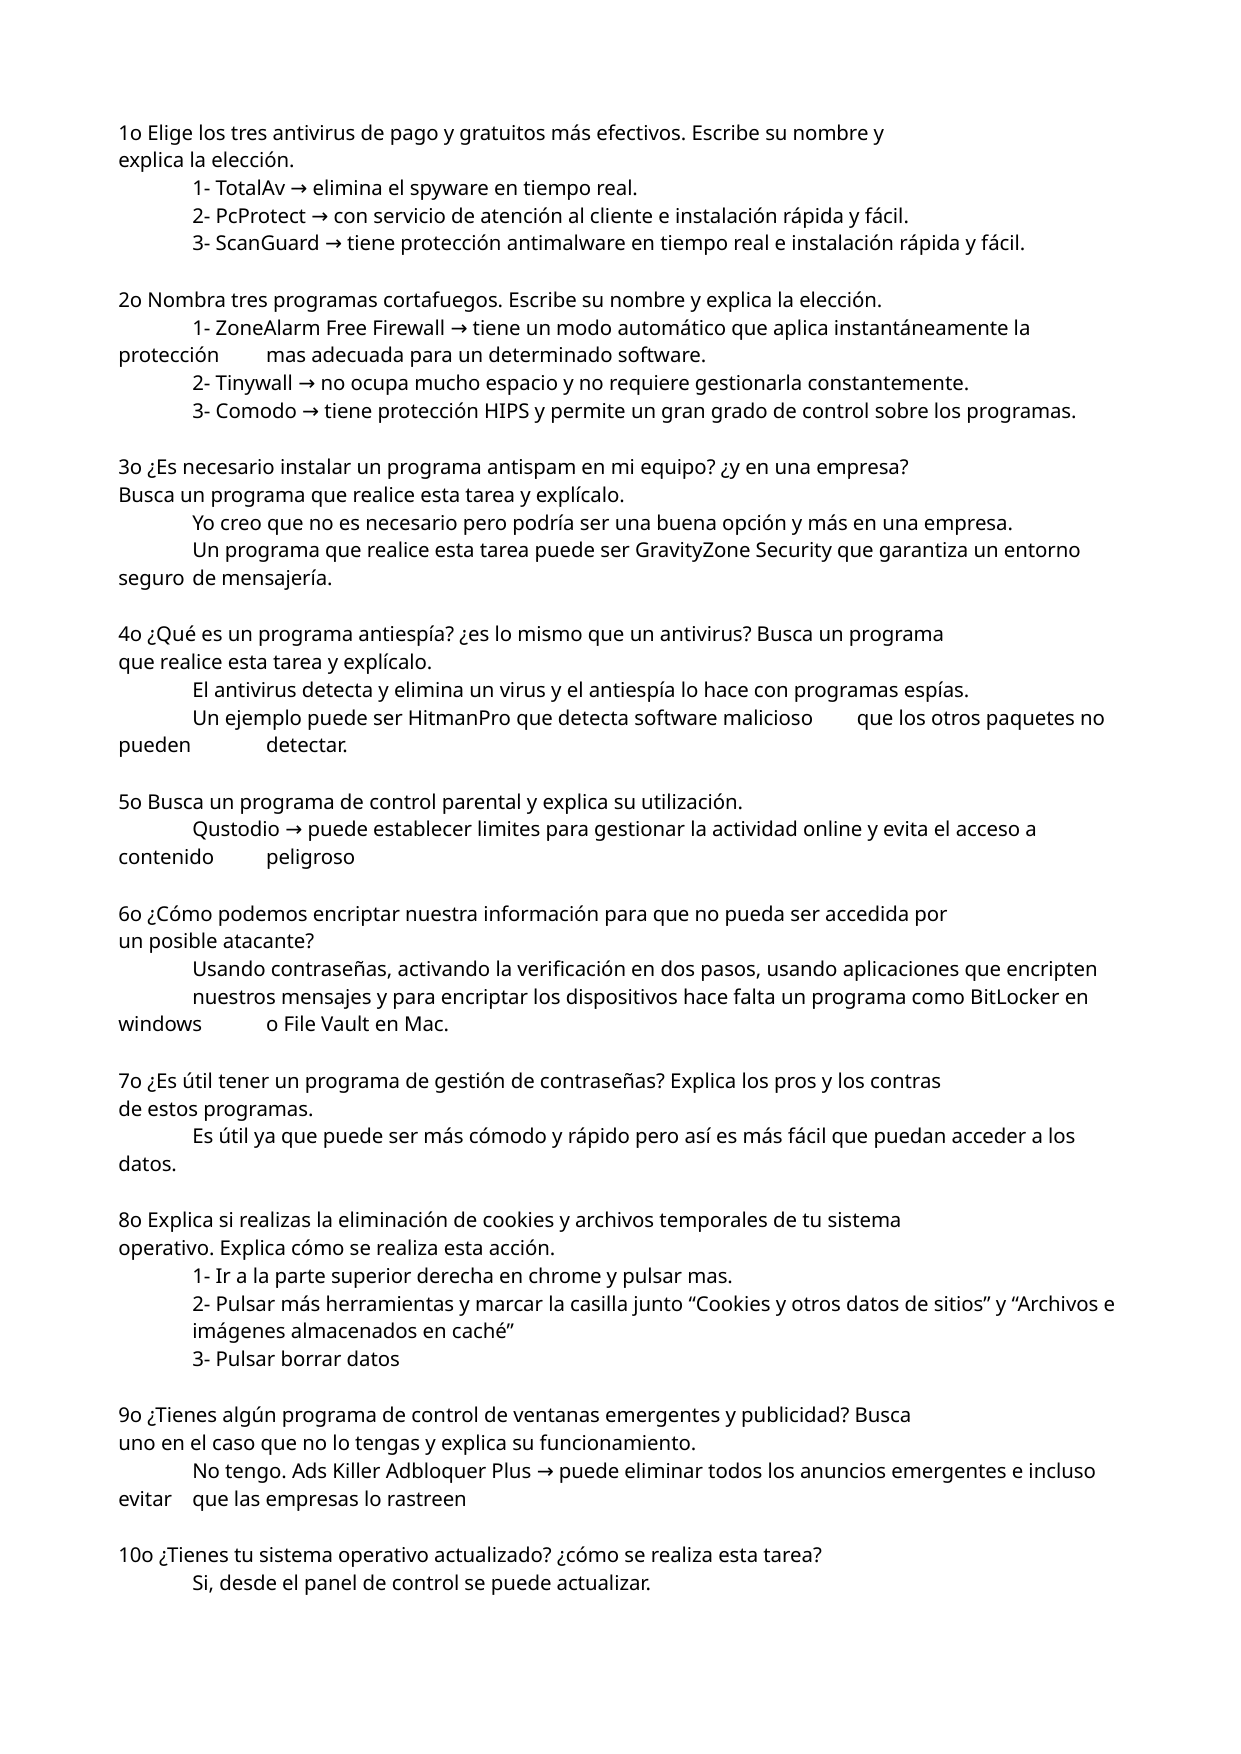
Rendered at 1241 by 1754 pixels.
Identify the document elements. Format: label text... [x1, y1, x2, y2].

text 9o ¿Tienes algún programa de control de ventanas emergentes y publicidad? Busca uno en el caso que no lo tengas y explica su funcionamiento. [118, 1372, 1122, 1456]
text 2- Pulsar más herramientas y marcar la casilla junto “Cookies y otros datos de sitios” y “Archivos e imágenes almacenados en caché” [118, 1289, 1122, 1344]
text 7o ¿Es útil tener un programa de gestión de contraseñas? Explica los pros y los contras de estos programas. [118, 1038, 1122, 1122]
text Qustodio → puede establecer limites para gestionar la actividad online y evita el acceso a contenido peligroso [118, 815, 1122, 870]
text 10o ¿Tienes tu sistema operativo actualizado? ¿cómo se realiza esta tarea? [118, 1512, 1122, 1568]
text 4o ¿Qué es un programa antiespía? ¿es lo mismo que un antivirus? Busca un programa que realice esta tarea y explícalo. [118, 591, 1122, 675]
text 2- Tinywall → no ocupa mucho espacio y no requiere gestionarla constantemente. [118, 368, 1122, 396]
text 1- Ir a la parte superior derecha en chrome y pulsar mas. [118, 1261, 1122, 1289]
text 8o Explica si realizas la eliminación de cookies y archivos temporales de tu sistema operativo. Explica cómo se realiza esta acción. [118, 1177, 1122, 1261]
text Es útil ya que puede ser más cómodo y rápido pero así es más fácil que puedan acceder a los datos. [118, 1122, 1122, 1177]
text Un ejemplo puede ser HitmanPro que detecta software malicioso que los otros paquetes no pueden detectar. [118, 703, 1122, 758]
text Si, desde el panel de control se puede actualizar. [118, 1568, 1122, 1596]
text 6o ¿Cómo podemos encriptar nuestra información para que no pueda ser accedida por un posible atacante? [118, 870, 1122, 954]
text 2- PcProtect → con servicio de atención al cliente e instalación rápida y fácil. [118, 201, 1122, 229]
text 5o Busca un programa de control parental y explica su utilización. [118, 758, 1122, 815]
text 3- Pulsar borrar datos [118, 1344, 1122, 1372]
text 1- TotalAv → elimina el spyware en tiempo real. [118, 173, 1122, 201]
text 3o ¿Es necesario instalar un programa antispam en mi equipo? ¿y en una empresa? Busca un programa que realice esta tarea y explícalo. [118, 424, 1122, 508]
text 3- ScanGuard → tiene protección antimalware en tiempo real e instalación rápida y fácil. [118, 229, 1122, 257]
text 3- Comodo → tiene protección HIPS y permite un gran grado de control sobre los programas. [118, 396, 1122, 424]
text 1- ZoneAlarm Free Firewall → tiene un modo automático que aplica instantáneamente la protección mas adecuada para un determinado software. [118, 313, 1122, 368]
text 1o Elige los tres antivirus de pago y gratuitos más efectivos. Escribe su nombre y explica la elección. [118, 118, 1122, 173]
text Usando contraseñas, activando la verificación en dos pasos, usando aplicaciones que encripten nuestros mensajes y para encriptar los dispositivos hace falta un programa como BitLocker en windows o File Vault en Mac. [118, 954, 1122, 1038]
text 2o Nombra tres programas cortafuegos. Escribe su nombre y explica la elección. [118, 257, 1122, 313]
text No tengo. Ads Killer Adbloquer Plus → puede eliminar todos los anuncios emergentes e incluso evitar que las empresas lo rastreen [118, 1456, 1122, 1512]
text Yo creo que no es necesario pero podría ser una buena opción y más en una empresa. [118, 508, 1122, 536]
text Un programa que realice esta tarea puede ser GravityZone Security que garantiza un entorno seguro de mensajería. [118, 536, 1122, 591]
text El antivirus detecta y elimina un virus y el antiespía lo hace con programas espías. [118, 675, 1122, 703]
